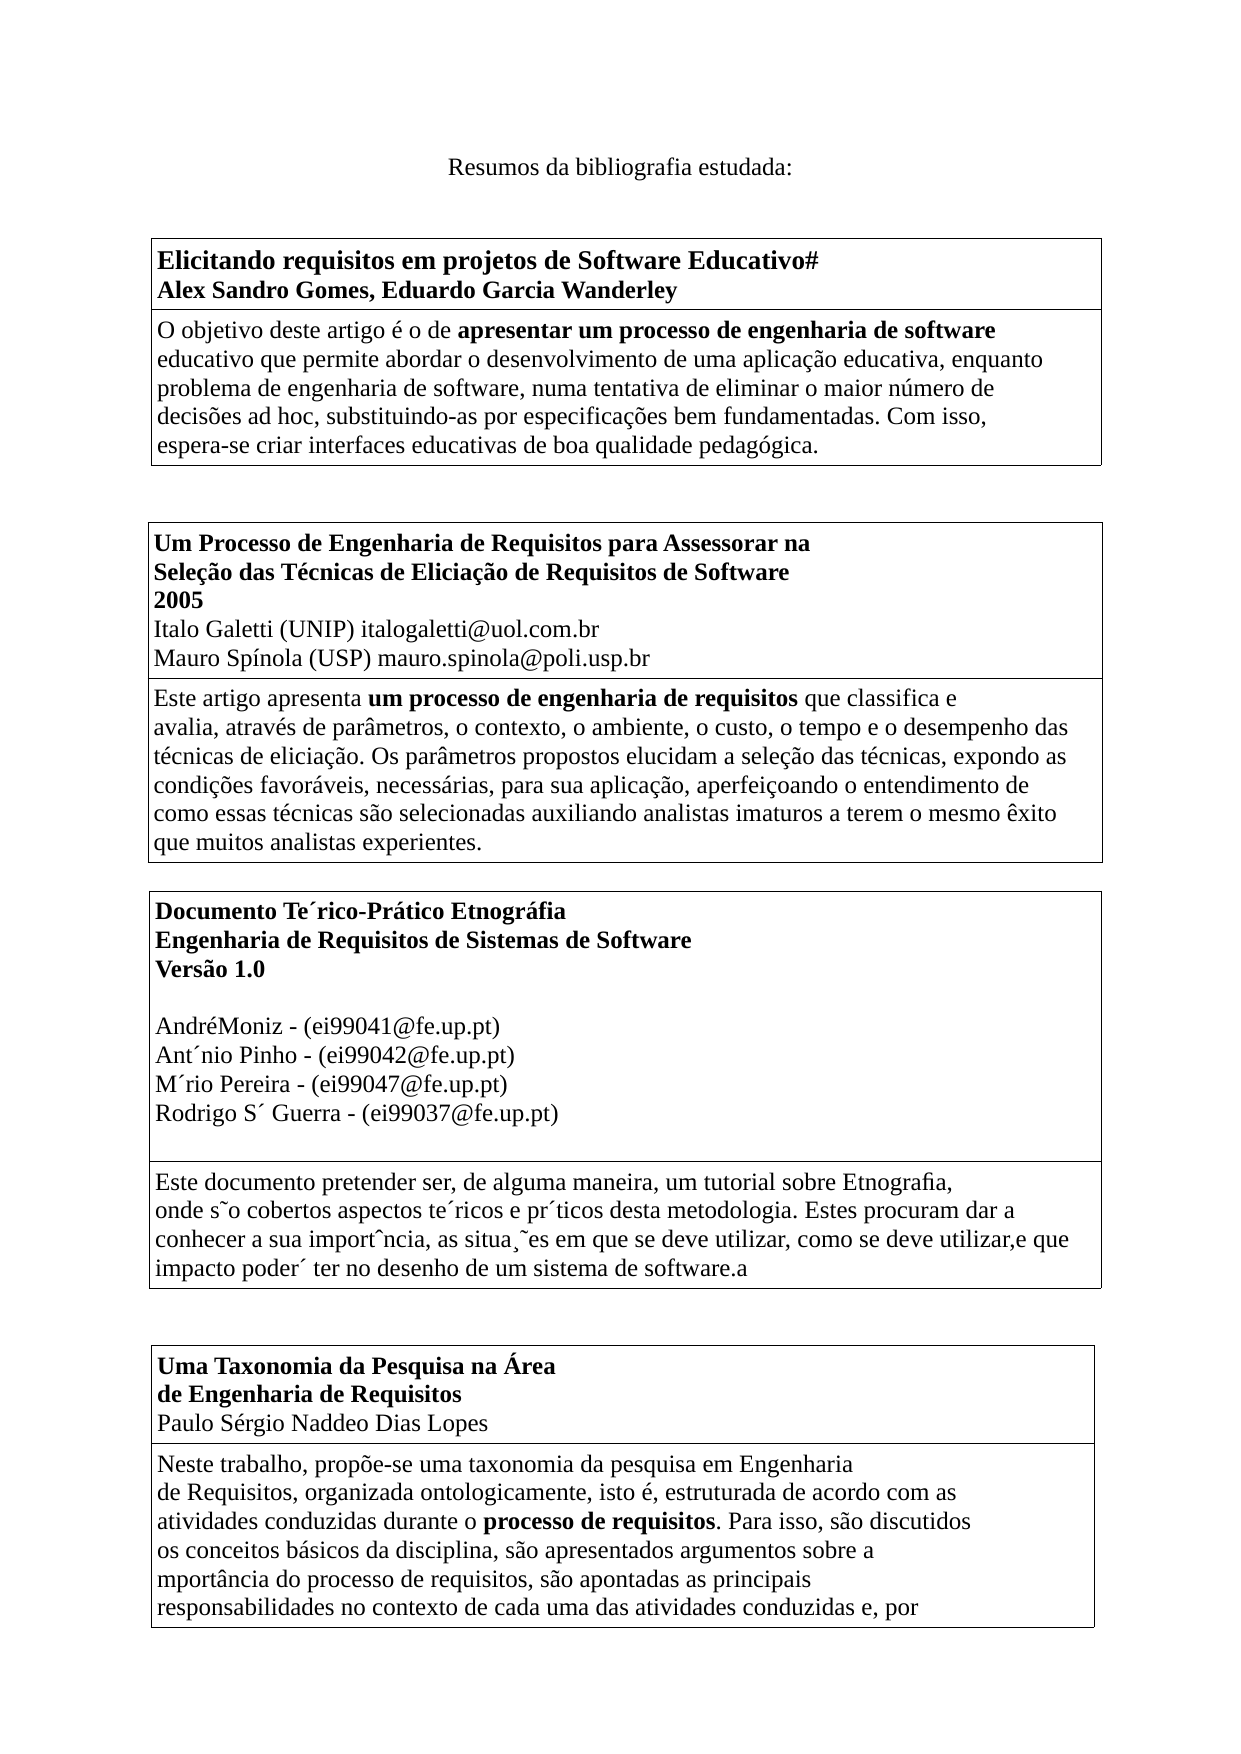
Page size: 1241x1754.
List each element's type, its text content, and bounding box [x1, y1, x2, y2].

table_header Uma Taxonomia da Pesquisa na Área de Engenharia de Requisitos Paulo Sérgio Naddeo Dias Lopes [152, 1346, 1094, 1443]
table_cell Este documento pretender ser, de alguma maneira, um tutorial sobre Etnograﬁa, onde s˜o cobertos aspectos te´ricos e pr´ticos desta metodologia. Estes procuram dar a conhecer a sua importˆncia, as situa¸˜es em que se deve utilizar, como se deve utilizar,e que impacto poder´ ter no desenho de um sistema de software.a [150, 1162, 1101, 1287]
table_header Elicitando requisitos em projetos de Software Educativo# Alex Sandro Gomes, Eduardo Garcia Wanderley [152, 239, 1101, 309]
table_cell Este artigo apresenta um processo de engenharia de requisitos que classifica e avalia, através de parâmetros, o contexto, o ambiente, o custo, o tempo e o desempenho das técnicas de eliciação. Os parâmetros propostos elucidam a seleção das técnicas, expondo as condições favoráveis, necessárias, para sua aplicação, aperfeiçoando o entendimento de como essas técnicas são selecionadas auxiliando analistas imaturos a terem o mesmo êxito que muitos analistas experientes. [149, 679, 1102, 862]
table_cell Neste trabalho, propõe-se uma taxonomia da pesquisa em Engenharia de Requisitos, organizada ontologicamente, isto é, estruturada de acordo com as atividades conduzidas durante o processo de requisitos. Para isso, são discutidos os conceitos básicos da disciplina, são apresentados argumentos sobre a mportância do processo de requisitos, são apontadas as principais responsabilidades no contexto de cada uma das atividades conduzidas e, por [152, 1444, 1094, 1627]
table_header Um Processo de Engenharia de Requisitos para Assessorar na Seleção das Técnicas de Eliciação de Requisitos de Software 2005 Italo Galetti (UNIP) italogaletti@uol.com.br Mauro Spínola (USP) mauro.spinola@poli.usp.br [149, 523, 1102, 678]
table_header Documento Te´rico-Prático Etnográfia Engenharia de Requisitos de Sistemas de Software Versão 1.0 AndréMoniz - (ei99041@fe.up.pt) Ant´nio Pinho - (ei99042@fe.up.pt) M´rio Pereira - (ei99047@fe.up.pt) Rodrigo S´ Guerra - (ei99037@fe.up.pt) [150, 892, 1101, 1161]
table_cell O objetivo deste artigo é o de apresentar um processo de engenharia de software educativo que permite abordar o desenvolvimento de uma aplicação educativa, enquanto problema de engenharia de software, numa tentativa de eliminar o maior número de decisões ad hoc, substituindo-as por especificações bem fundamentadas. Com isso, espera-se criar interfaces educativas de boa qualidade pedagógica. [152, 310, 1101, 465]
text Resumos da bibliografia estudada: [118, 152, 1122, 180]
